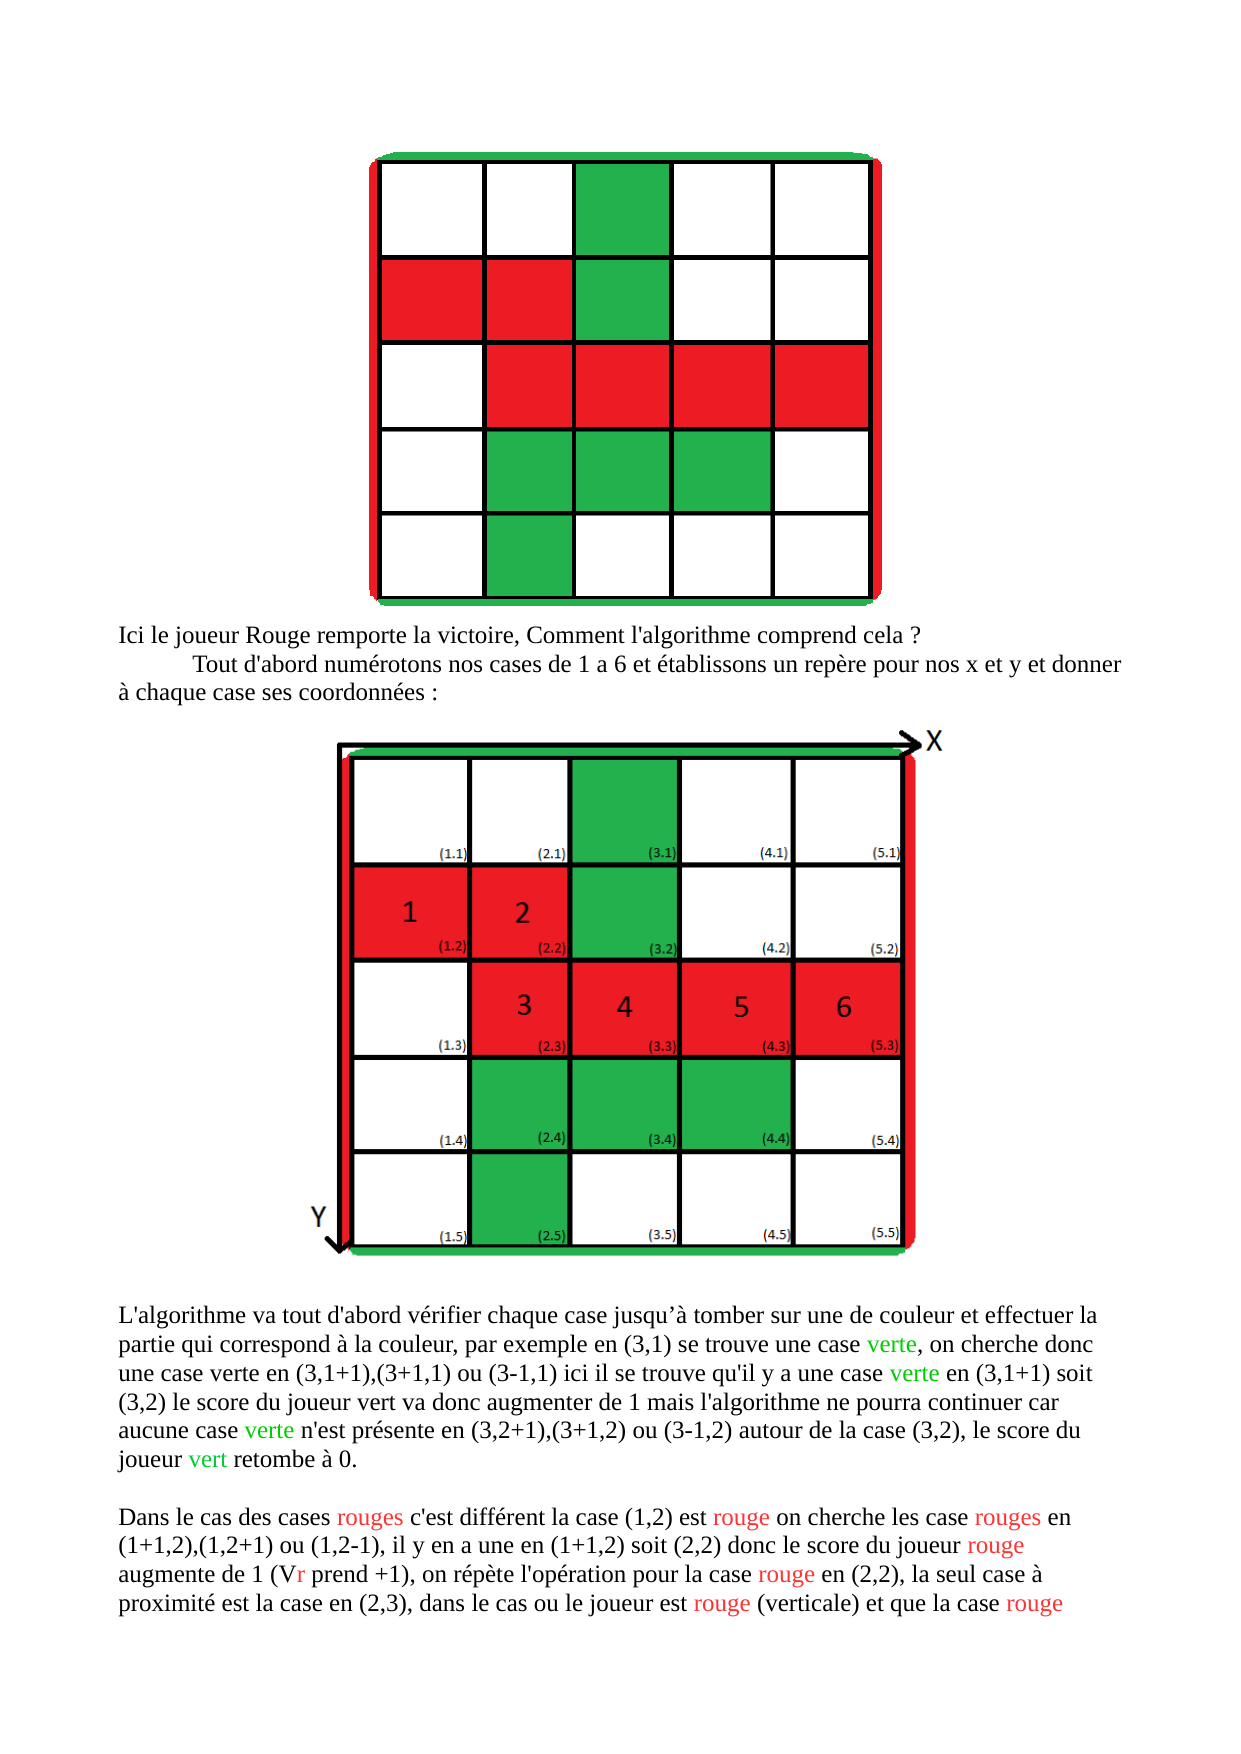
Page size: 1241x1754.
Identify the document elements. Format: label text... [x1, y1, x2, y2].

picture [176, 127, 1052, 620]
picture [125, 719, 1107, 1272]
text Dans le cas des cases rouges c'est différent la case (1,2) est rouge on cherche les case rouges en (1+1,2),(1,2+1) ou (1,2-1), il y en a une en (1+1,2) soit (2,2) donc le score du joueur rouge augmente de 1 (Vr prend +1), on répète l'opération pour la case rouge en (2,2), la seul case à proximité est la case en (2,3), dans le cas ou le joueur est rouge (verticale) et que la case rouge [118, 1502, 1122, 1617]
text Tout d'abord numérotons nos cases de 1 a 6 et établissons un repère pour nos x et y et donner à chaque case ses coordonnées : [118, 649, 1122, 706]
text Ici le joueur Rouge remporte la victoire, Comment l'algorithme comprend cela ? [118, 118, 1122, 649]
text L'algorithme va tout d'abord vérifier chaque case jusqu’à tomber sur une de couleur et effectuer la partie qui correspond à la couleur, par exemple en (3,1) se trouve une case verte, on cherche donc une case verte en (3,1+1),(3+1,1) ou (3-1,1) ici il se trouve qu'il y a une case verte en (3,1+1) soit (3,2) le score du joueur vert va donc augmenter de 1 mais l'algorithme ne pourra continuer car aucune case verte n'est présente en (3,2+1),(3+1,2) ou (3-1,2) autour de la case (3,2), le score du joueur vert retombe à 0. [118, 1300, 1122, 1473]
